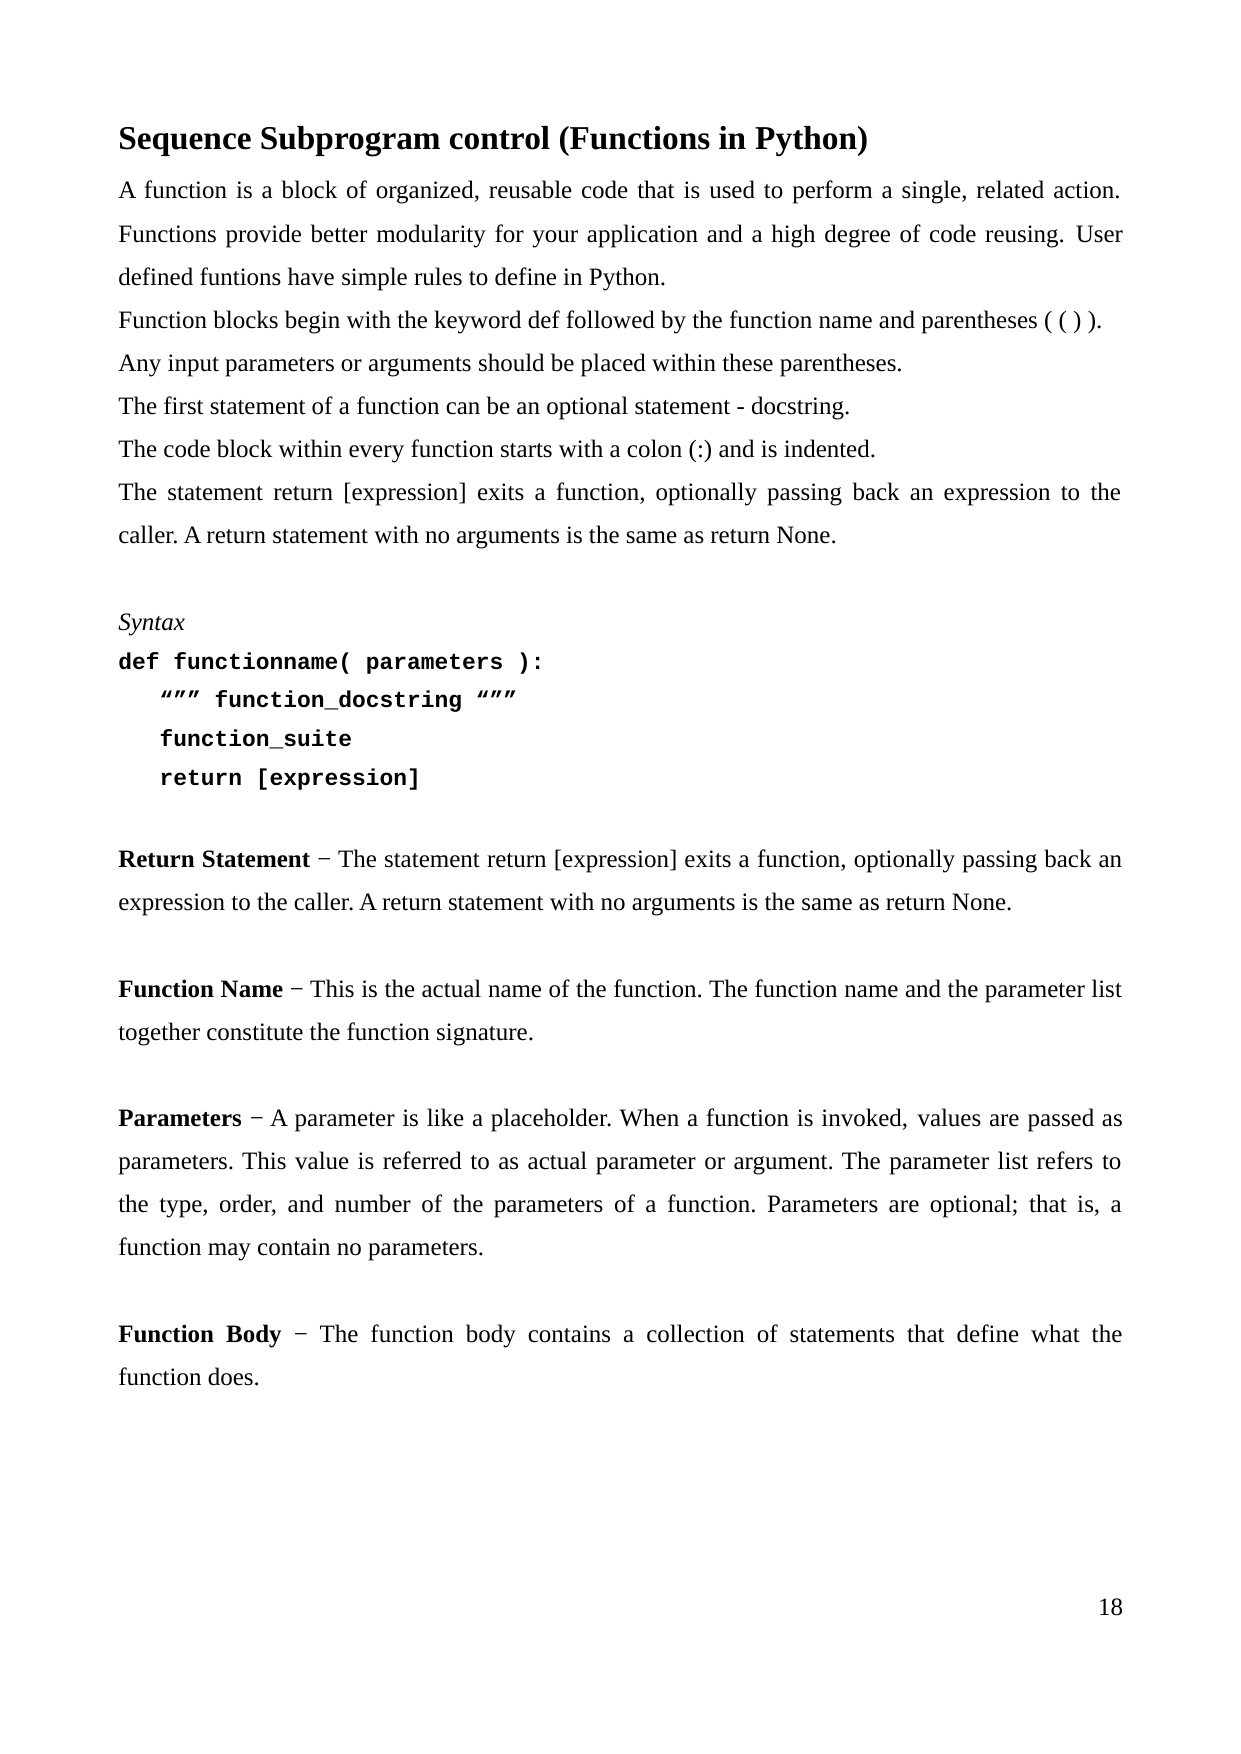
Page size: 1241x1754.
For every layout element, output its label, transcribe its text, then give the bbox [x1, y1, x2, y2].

text Any input parameters or arguments should be placed within these parentheses. [118, 348, 1123, 377]
text Function Body − The function body contains a collection of statements that define what the function does. [118, 1319, 1123, 1391]
text A function is a block of organized, reusable code that is used to perform a single, related action. Functions provide better modularity for your application and a high degree of code reusing. User defined funtions have simple rules to define in Python. [118, 176, 1123, 291]
text function_suite [118, 728, 1123, 754]
text def functionname( parameters ): [118, 650, 1123, 676]
text Syntax [118, 607, 1123, 636]
text Parameters − A parameter is like a placeholder. When a function is invoked, values are passed as parameters. This value is referred to as actual parameter or argument. The parameter list refers to the type, order, and number of the parameters of a function. Parameters are optional; that is, a function may contain no parameters. [118, 1103, 1123, 1261]
text The code block within every function starts with a colon (:) and is indented. [118, 434, 1123, 463]
text Function blocks begin with the keyword def followed by the function name and parentheses ( ( ) ). [118, 305, 1123, 334]
subtitle Sequence Subprogram control (Functions in Python) [118, 118, 1123, 156]
text return [expression] [118, 767, 1123, 792]
text The first statement of a function can be an optional statement - docstring. [118, 391, 1123, 420]
text “”” function_docstring “”” [118, 689, 1123, 715]
text Return Statement − The statement return [expression] exits a function, optionally passing back an expression to the caller. A return statement with no arguments is the same as return None. [118, 844, 1123, 916]
text The statement return [expression] exits a function, optionally passing back an expression to the caller. A return statement with no arguments is the same as return None. [118, 477, 1123, 549]
text Function Name − This is the actual name of the function. The function name and the parameter list together constitute the function signature. [118, 974, 1123, 1046]
